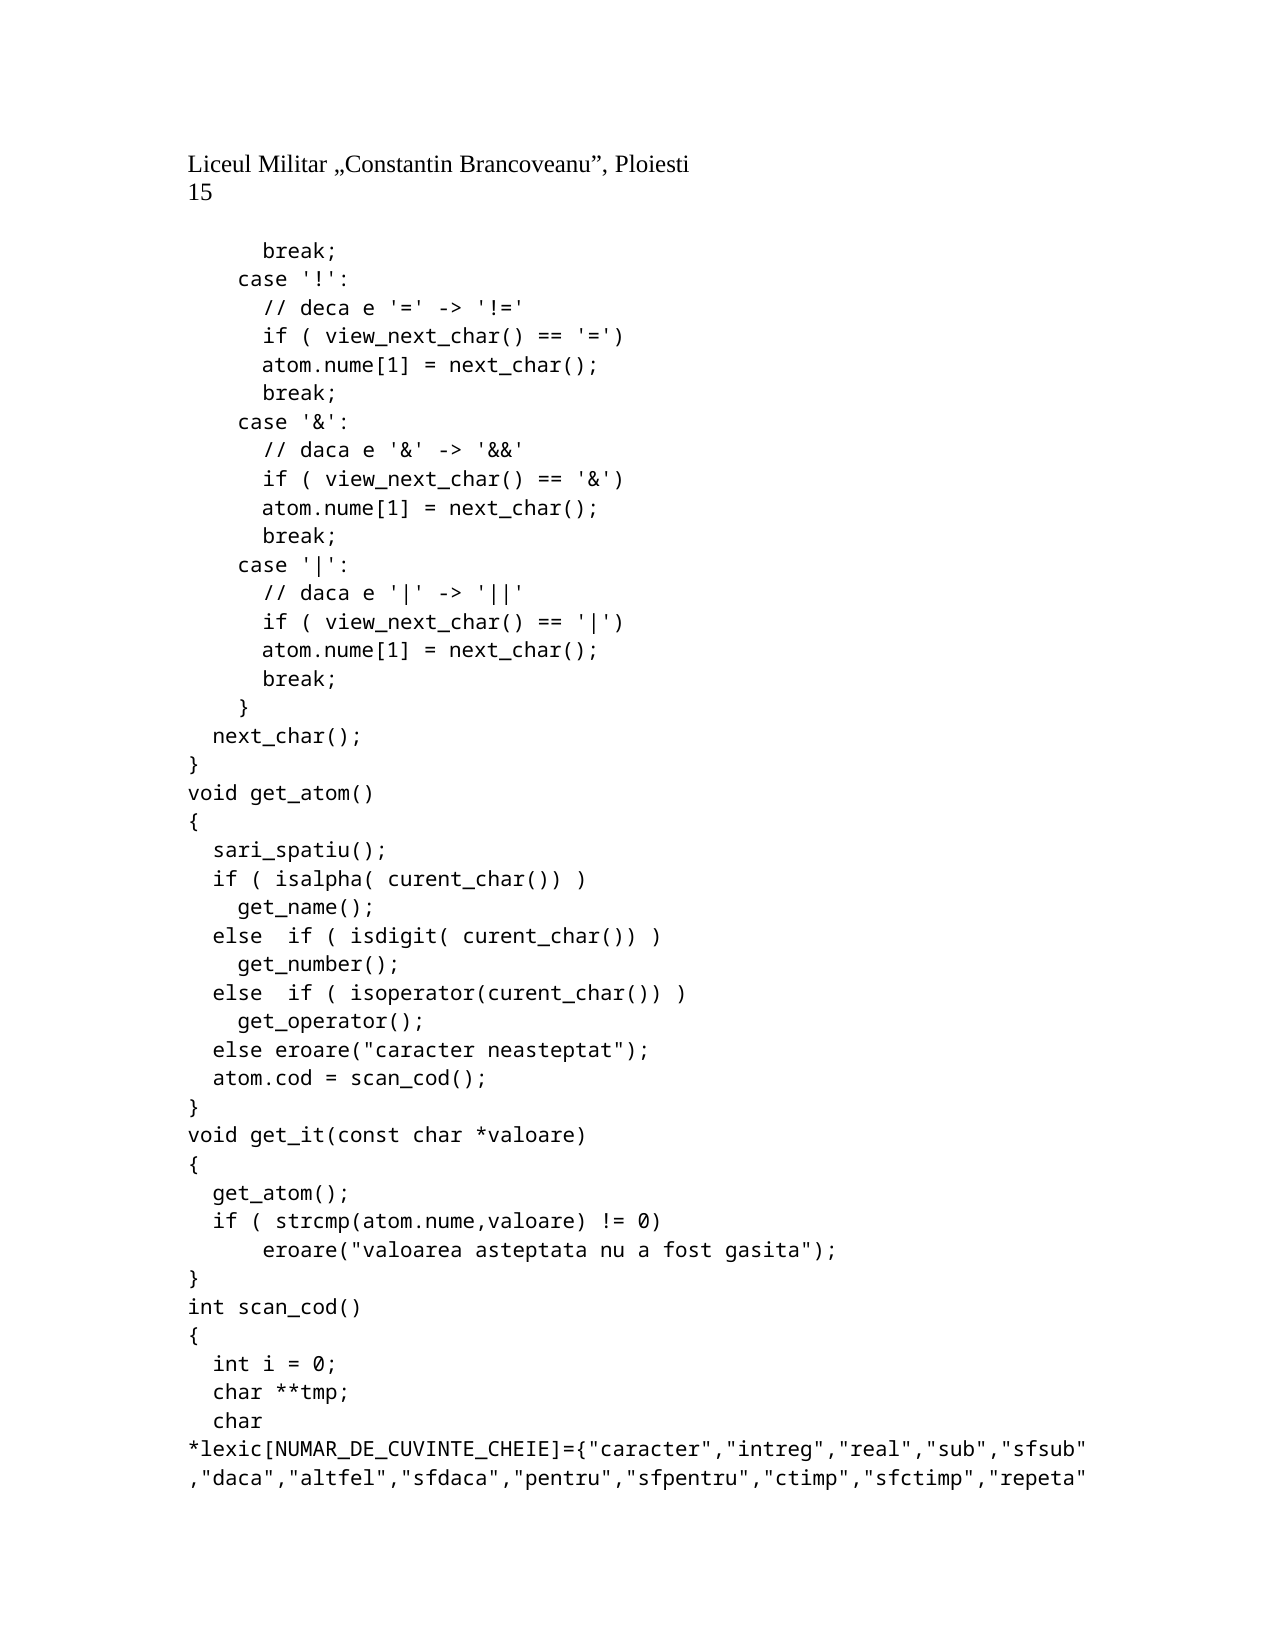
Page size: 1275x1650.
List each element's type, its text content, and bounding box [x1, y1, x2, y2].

text int scan_cod() [187, 1292, 1087, 1320]
text if ( strcmp(atom.nume,valoare) != 0) [187, 1206, 1087, 1234]
text break; [187, 521, 1087, 549]
text void get_atom() [187, 778, 1087, 806]
text get_operator(); [187, 1006, 1087, 1035]
text get_number(); [187, 949, 1087, 978]
text if ( view_next_char() == '|') [187, 607, 1087, 635]
text atom.nume[1] = next_char(); [187, 492, 1087, 521]
text get_atom(); [187, 1177, 1087, 1206]
text atom.nume[1] = next_char(); [187, 350, 1087, 378]
text if ( view_next_char() == '=') [187, 321, 1087, 350]
text { [187, 1320, 1087, 1349]
text atom.nume[1] = next_char(); [187, 635, 1087, 664]
text if ( view_next_char() == '&') [187, 464, 1087, 492]
text } [187, 749, 1087, 778]
text else eroare("caracter neasteptat"); [187, 1035, 1087, 1063]
text // daca e '|' -> '||' [187, 578, 1087, 607]
text { [187, 806, 1087, 835]
text if ( isalpha( curent_char()) ) [187, 863, 1087, 892]
text case '!': [187, 264, 1087, 293]
text char **tmp; [187, 1377, 1087, 1406]
text next_char(); [187, 721, 1087, 749]
text // deca e '=' -> '!=' [187, 293, 1087, 321]
text else if ( isoperator(curent_char()) ) [187, 978, 1087, 1006]
text break; [187, 236, 1087, 264]
text case '&': [187, 407, 1087, 435]
text { [187, 1149, 1087, 1177]
text } [187, 692, 1087, 721]
text atom.cod = scan_cod(); [187, 1063, 1087, 1092]
text else if ( isdigit( curent_char()) ) [187, 921, 1087, 949]
text char *lexic[NUMAR_DE_CUVINTE_CHEIE]={"caracter","intreg","real","sub","sfsub","daca","altfel","sfdaca","pentru","sfpentru","ctimp","sfctimp","repeta" [187, 1406, 1087, 1491]
text // daca e '&' -> '&&' [187, 435, 1087, 464]
text } [187, 1092, 1087, 1120]
text void get_it(const char *valoare) [187, 1120, 1087, 1149]
text int i = 0; [187, 1349, 1087, 1377]
text } [187, 1263, 1087, 1292]
text get_name(); [187, 892, 1087, 921]
text break; [187, 378, 1087, 407]
text sari_spatiu(); [187, 835, 1087, 863]
text case '|': [187, 549, 1087, 578]
text break; [187, 664, 1087, 692]
text eroare("valoarea asteptata nu a fost gasita"); [187, 1234, 1087, 1263]
